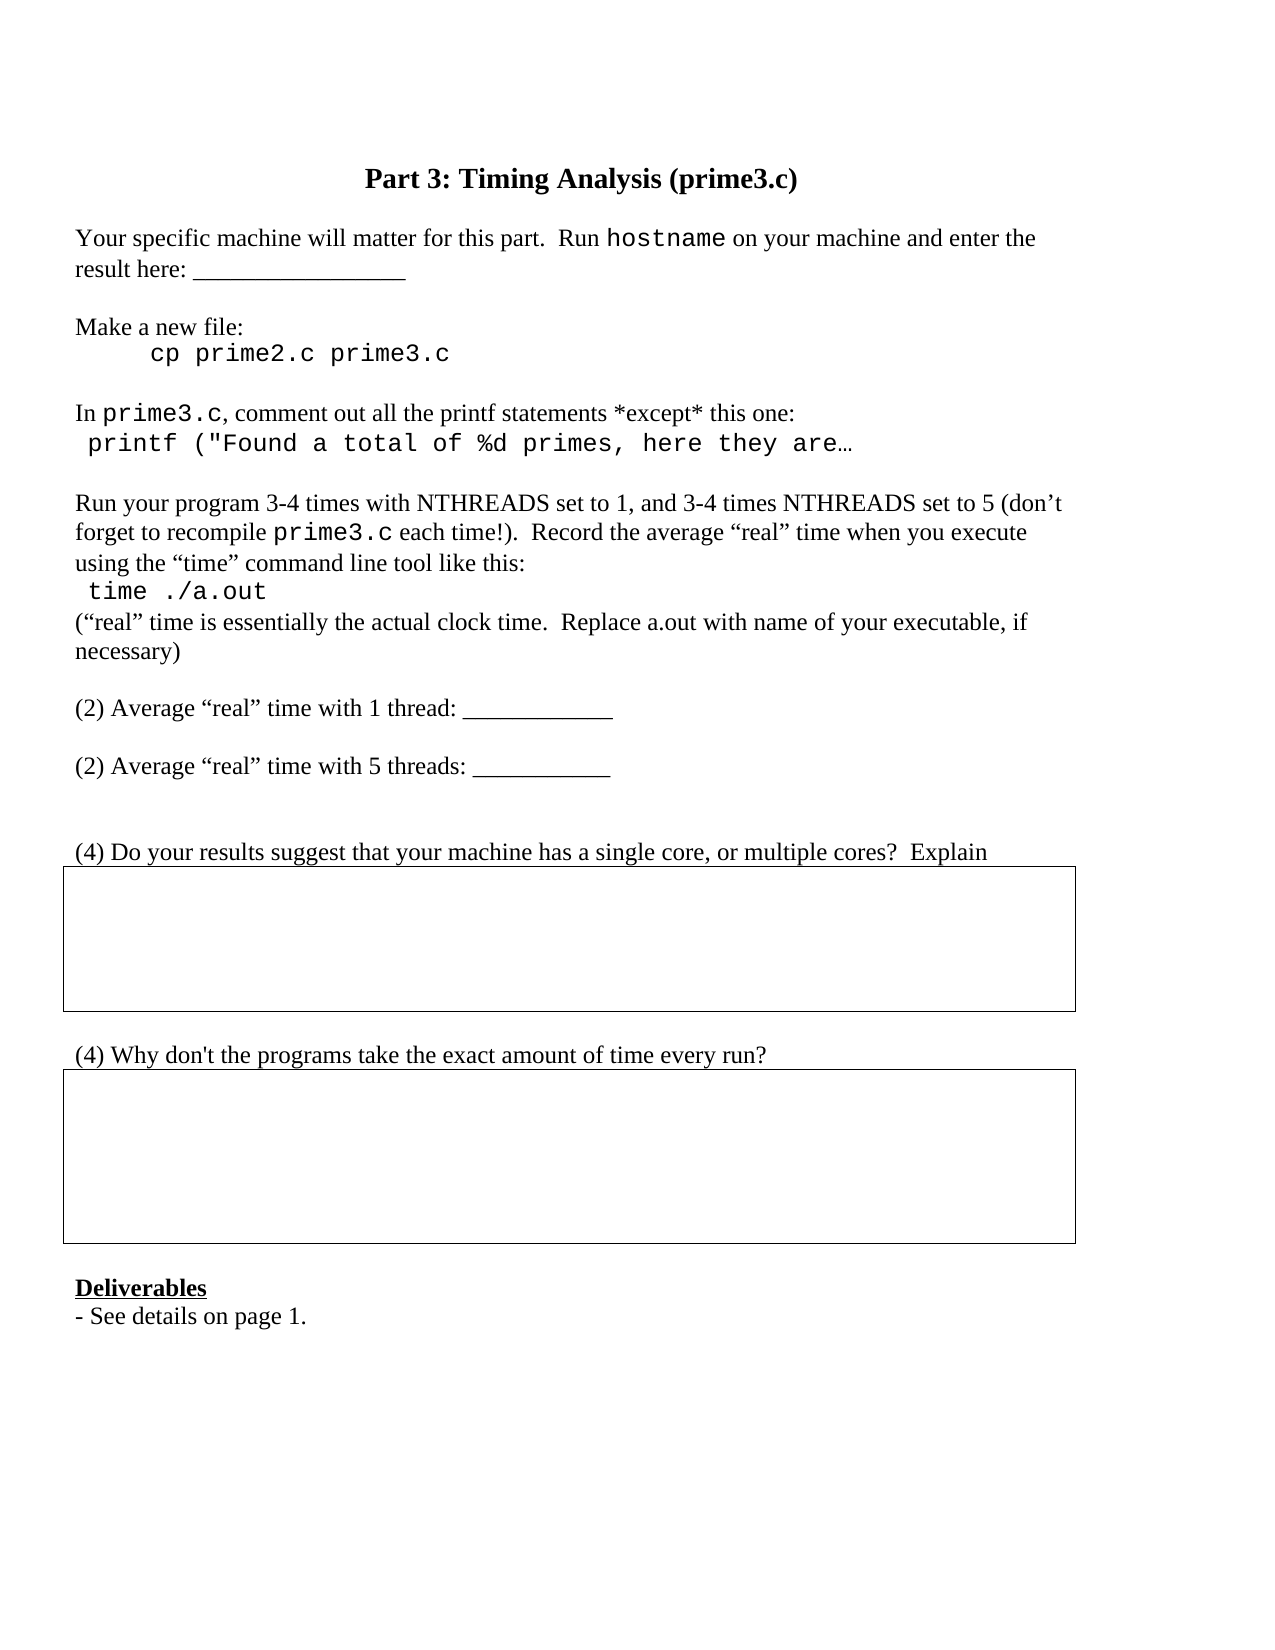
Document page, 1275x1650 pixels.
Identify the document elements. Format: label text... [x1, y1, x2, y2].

text (2) Average “real” time with 1 thread: ____________ [75, 693, 1087, 722]
text - See details on page 1. [75, 1301, 1087, 1330]
text Part 3: Timing Analysis (prime3.c) [75, 161, 1087, 195]
text cp prime2.c prime3.c [75, 341, 1087, 369]
text Run your program 3-4 times with NTHREADS set to 1, and 3-4 times NTHREADS set to 5 (don’t forget to recompile prime3.c each time!). Record the average “real” time when you execute using the “time” command line tool like this: time ./a.out [75, 488, 1087, 607]
text (4) Why don't the programs take the exact amount of time every run? [75, 1041, 1087, 1069]
text In prime3.c, comment out all the printf statements *except* this one: printf ("Found a total of %d primes, here they are… [75, 398, 1087, 459]
text Deliverables [75, 1273, 1087, 1301]
text (“real” time is essentially the actual clock time. Replace a.out with name of your executable, if necessary) [75, 607, 1087, 665]
text (2) Average “real” time with 5 threads: ___________ [75, 751, 1087, 780]
text (4) Do your results suggest that your machine has a single core, or multiple cores? Explain [75, 837, 1087, 866]
text Your specific machine will matter for this part. Run hostname on your machine and enter the result here: _________________ [75, 223, 1087, 283]
table_header [64, 1070, 1075, 1243]
text Make a new file: [75, 312, 1087, 341]
table_header [64, 867, 1075, 1011]
